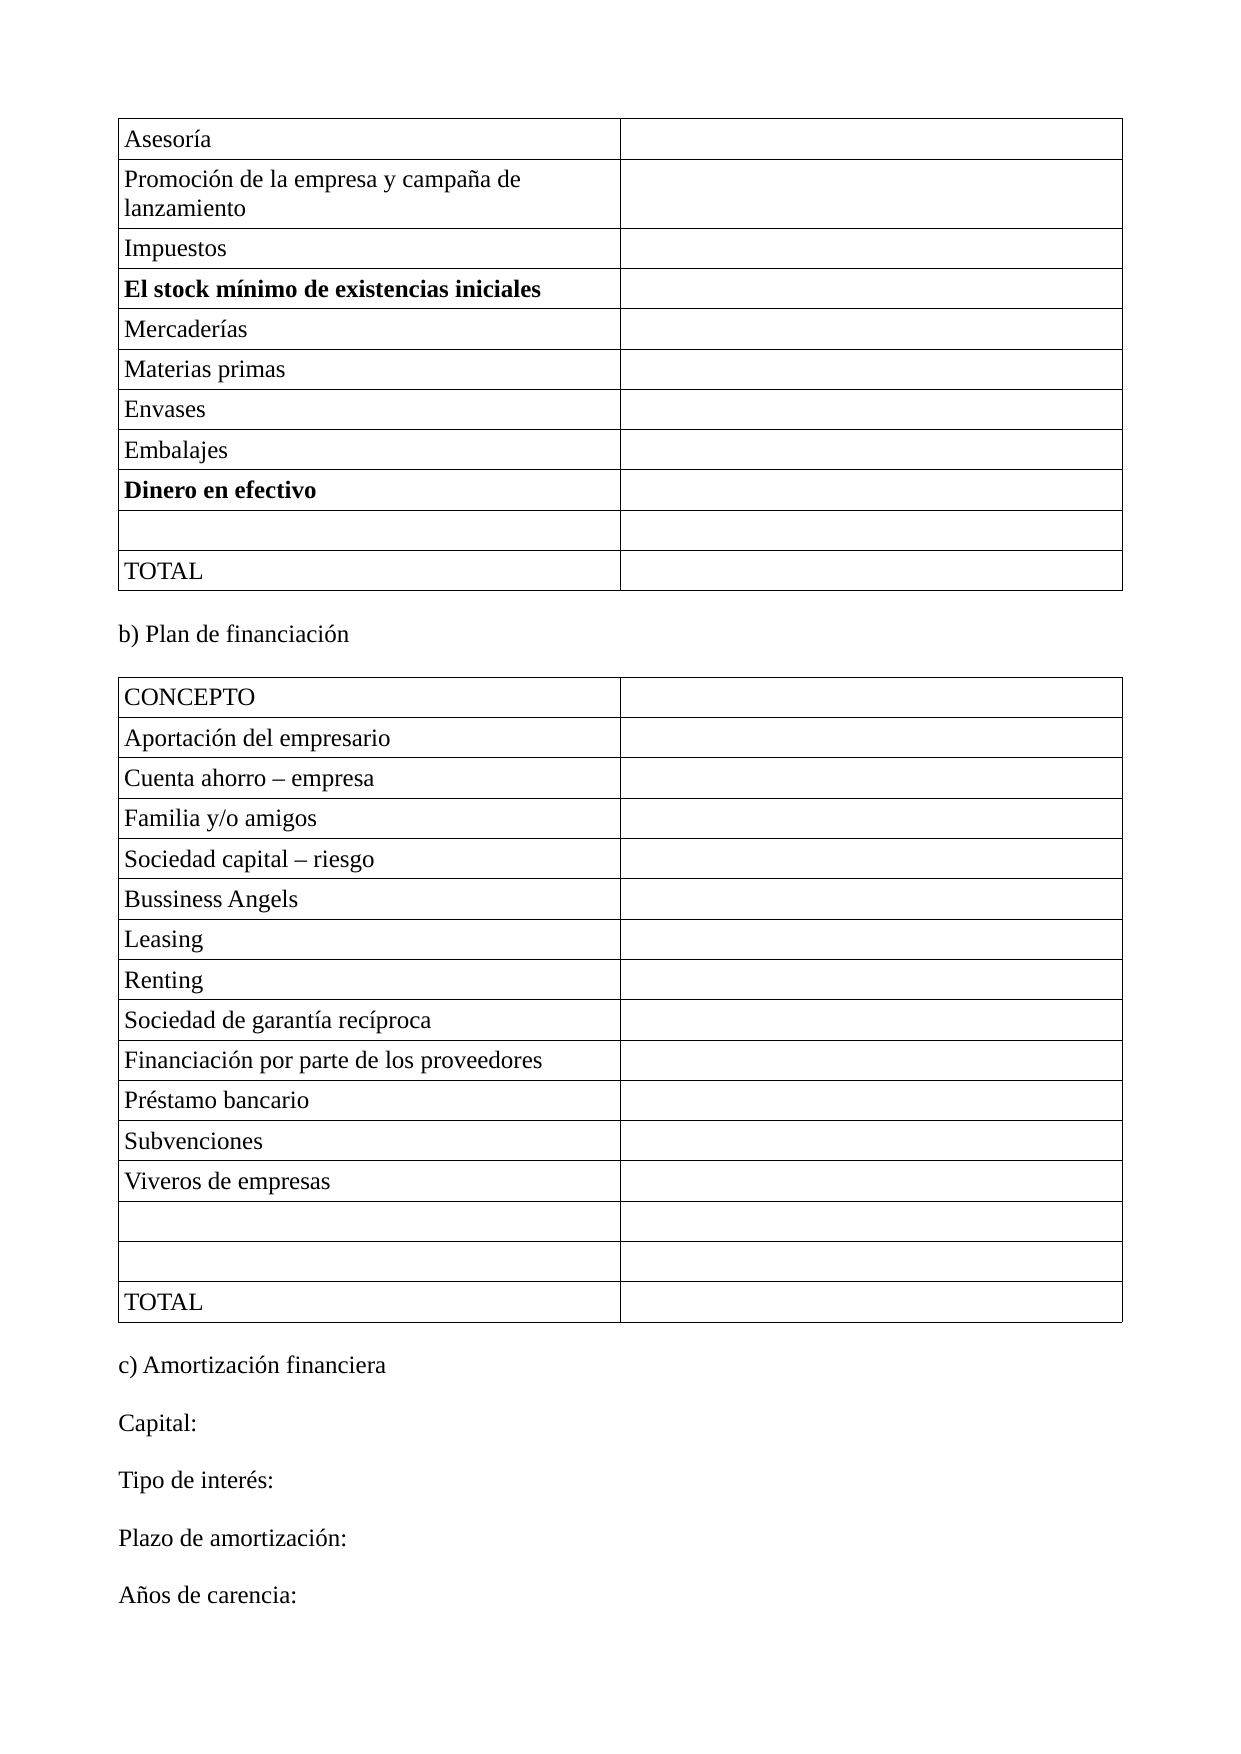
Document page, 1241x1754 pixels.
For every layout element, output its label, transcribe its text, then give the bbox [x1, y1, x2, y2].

table_cell [621, 160, 1122, 227]
table_header CONCEPTO [119, 678, 620, 717]
table_cell Financiación por parte de los proveedores [119, 1041, 620, 1080]
table_cell Renting [119, 960, 620, 999]
table_cell Envases [119, 390, 620, 429]
text c) Amortización financiera [118, 1351, 1122, 1379]
table_cell Aportación del empresario [119, 718, 620, 757]
table_cell [621, 920, 1122, 959]
table_cell [621, 229, 1122, 268]
table_header [621, 678, 1122, 717]
table_cell [621, 551, 1122, 590]
text b) Plan de financiación [118, 619, 1122, 648]
table_cell Cuenta ahorro – empresa [119, 758, 620, 798]
table_cell Familia y/o amigos [119, 799, 620, 838]
table_cell [621, 1041, 1122, 1080]
table_cell [621, 960, 1122, 999]
table_cell TOTAL [119, 551, 620, 590]
table_cell [621, 839, 1122, 878]
table_cell Dinero en efectivo [119, 470, 620, 510]
table_cell [621, 1000, 1122, 1039]
table_cell Préstamo bancario [119, 1081, 620, 1120]
table_cell Sociedad de garantía recíproca [119, 1000, 620, 1039]
table_cell [621, 350, 1122, 389]
text Capital: [118, 1408, 1122, 1437]
table_cell Viveros de empresas [119, 1161, 620, 1201]
table_cell Mercaderías [119, 309, 620, 348]
table_cell Asesoría [119, 119, 620, 158]
table_cell Promoción de la empresa y campaña de lanzamiento [119, 160, 620, 227]
table_cell TOTAL [119, 1282, 620, 1322]
table_cell [621, 470, 1122, 510]
table_cell [119, 1202, 620, 1241]
text Años de carencia: [118, 1581, 1122, 1609]
text Plazo de amortización: [118, 1523, 1122, 1552]
table_cell [621, 1202, 1122, 1241]
table_cell [621, 390, 1122, 429]
table_cell [621, 1081, 1122, 1120]
table_cell Materias primas [119, 350, 620, 389]
table_cell [621, 718, 1122, 757]
table_cell [621, 1121, 1122, 1160]
table_cell Impuestos [119, 229, 620, 268]
table_cell [119, 1242, 620, 1281]
table_cell [621, 799, 1122, 838]
table_cell Embalajes [119, 430, 620, 469]
table_cell [621, 1242, 1122, 1281]
table_cell [621, 758, 1122, 798]
table_cell Bussiness Angels [119, 879, 620, 918]
table_cell Sociedad capital – riesgo [119, 839, 620, 878]
table_cell [621, 1282, 1122, 1322]
table_cell [621, 1161, 1122, 1201]
table_cell [621, 119, 1122, 158]
table_cell Subvenciones [119, 1121, 620, 1160]
text Tipo de interés: [118, 1466, 1122, 1494]
table_cell Leasing [119, 920, 620, 959]
table_cell El stock mínimo de existencias iniciales [119, 269, 620, 308]
table_cell [621, 430, 1122, 469]
table_cell [621, 309, 1122, 348]
table_cell [119, 511, 620, 550]
table_cell [621, 269, 1122, 308]
table_cell [621, 879, 1122, 918]
table_cell [621, 511, 1122, 550]
